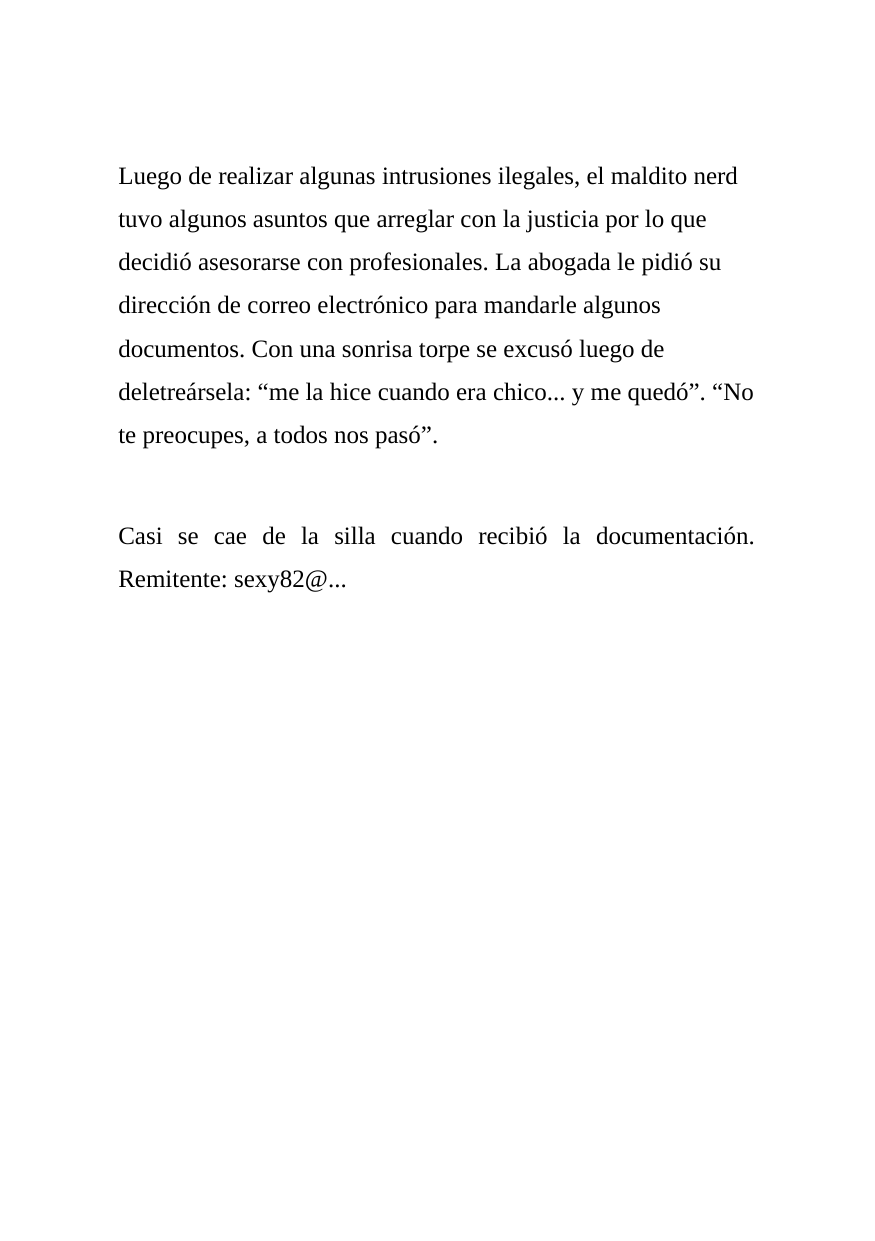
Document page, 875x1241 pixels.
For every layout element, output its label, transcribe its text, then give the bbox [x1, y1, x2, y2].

text Casi se cae de la silla cuando recibió la documentación. Remitente: sexy82@... [118, 521, 756, 593]
text Luego de realizar algunas intrusiones ilegales, el maldito nerd tuvo algunos asuntos que arreglar con la justicia por lo que decidió asesorarse con profesionales. La abogada le pidió su dirección de correo electrónico para mandarle algunos documentos. Con una sonrisa torpe se excusó luego de deletreársela: “me la hice cuando era chico... y me quedó”. “No te preocupes, a todos nos pasó”. [118, 161, 756, 449]
